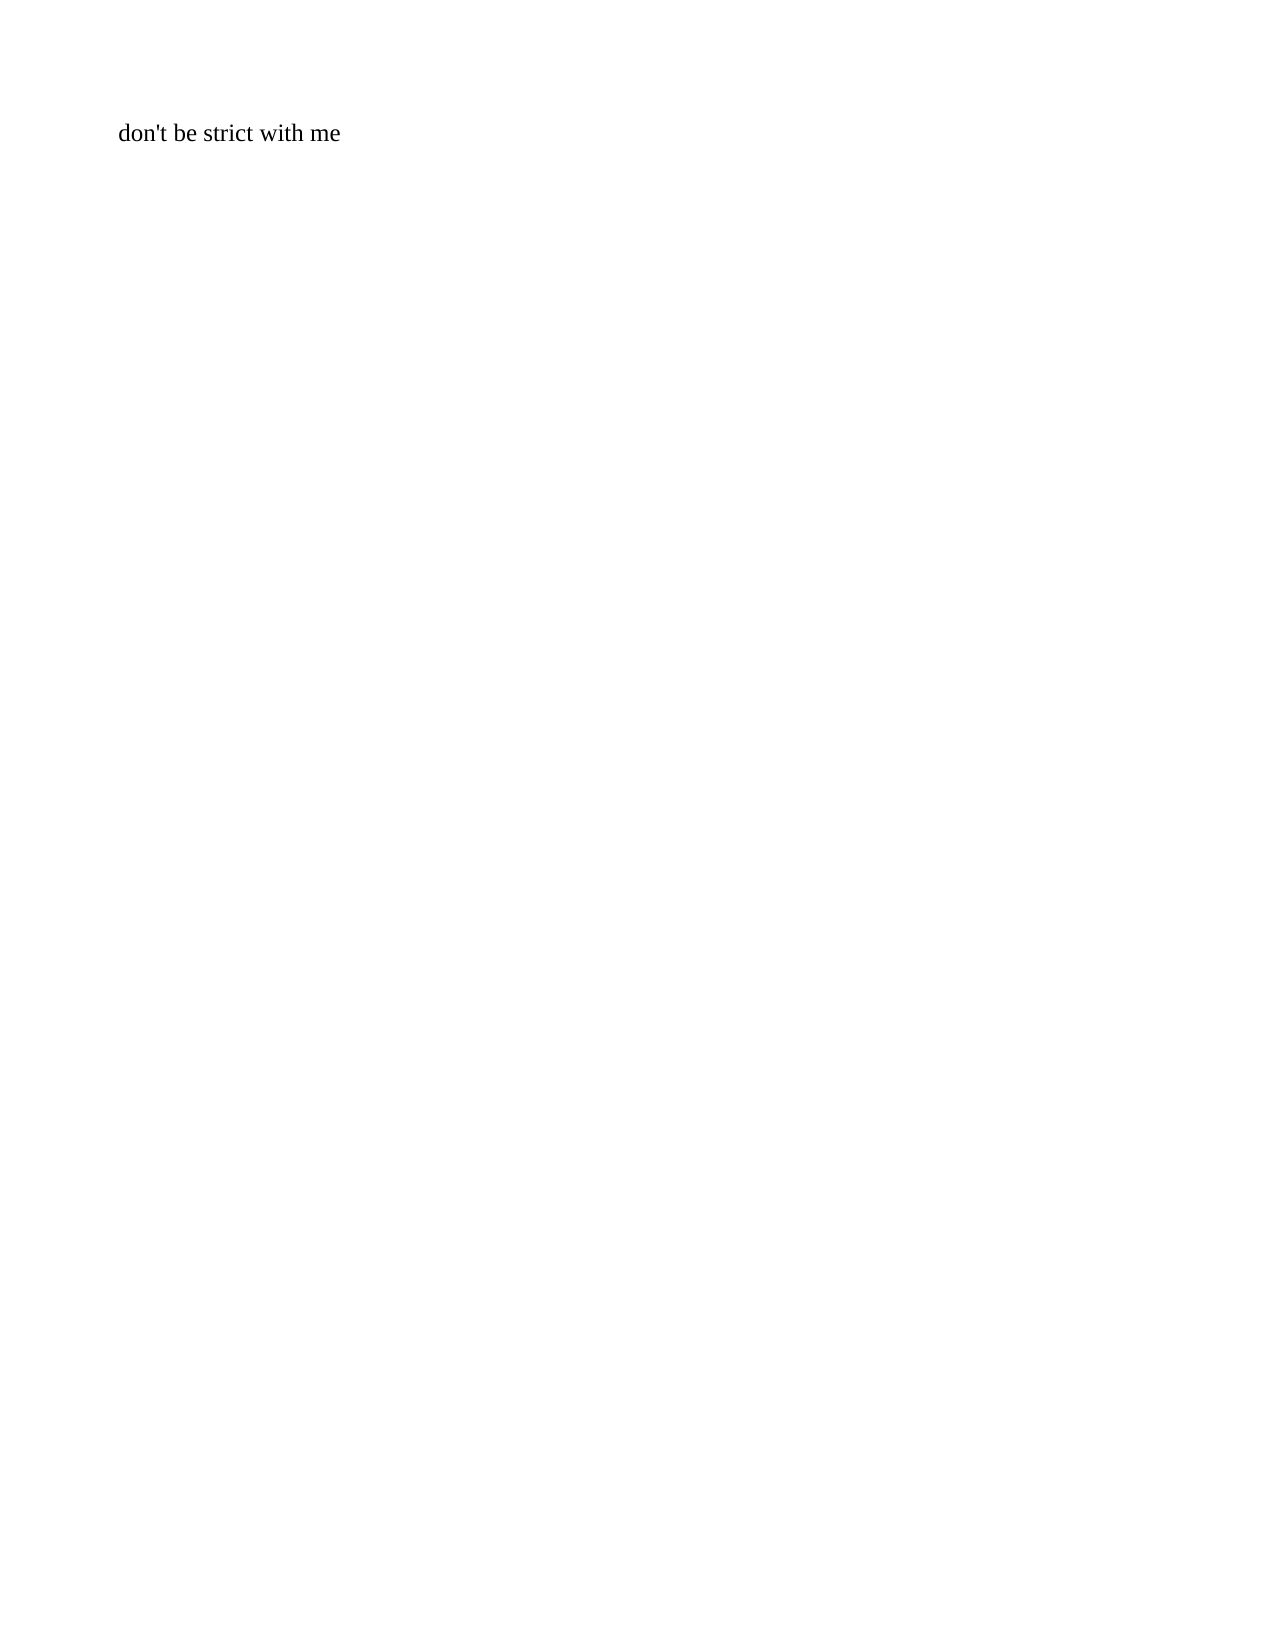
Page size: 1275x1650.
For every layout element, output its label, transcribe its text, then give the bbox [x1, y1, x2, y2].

text don't be strict with me [118, 118, 1157, 147]
